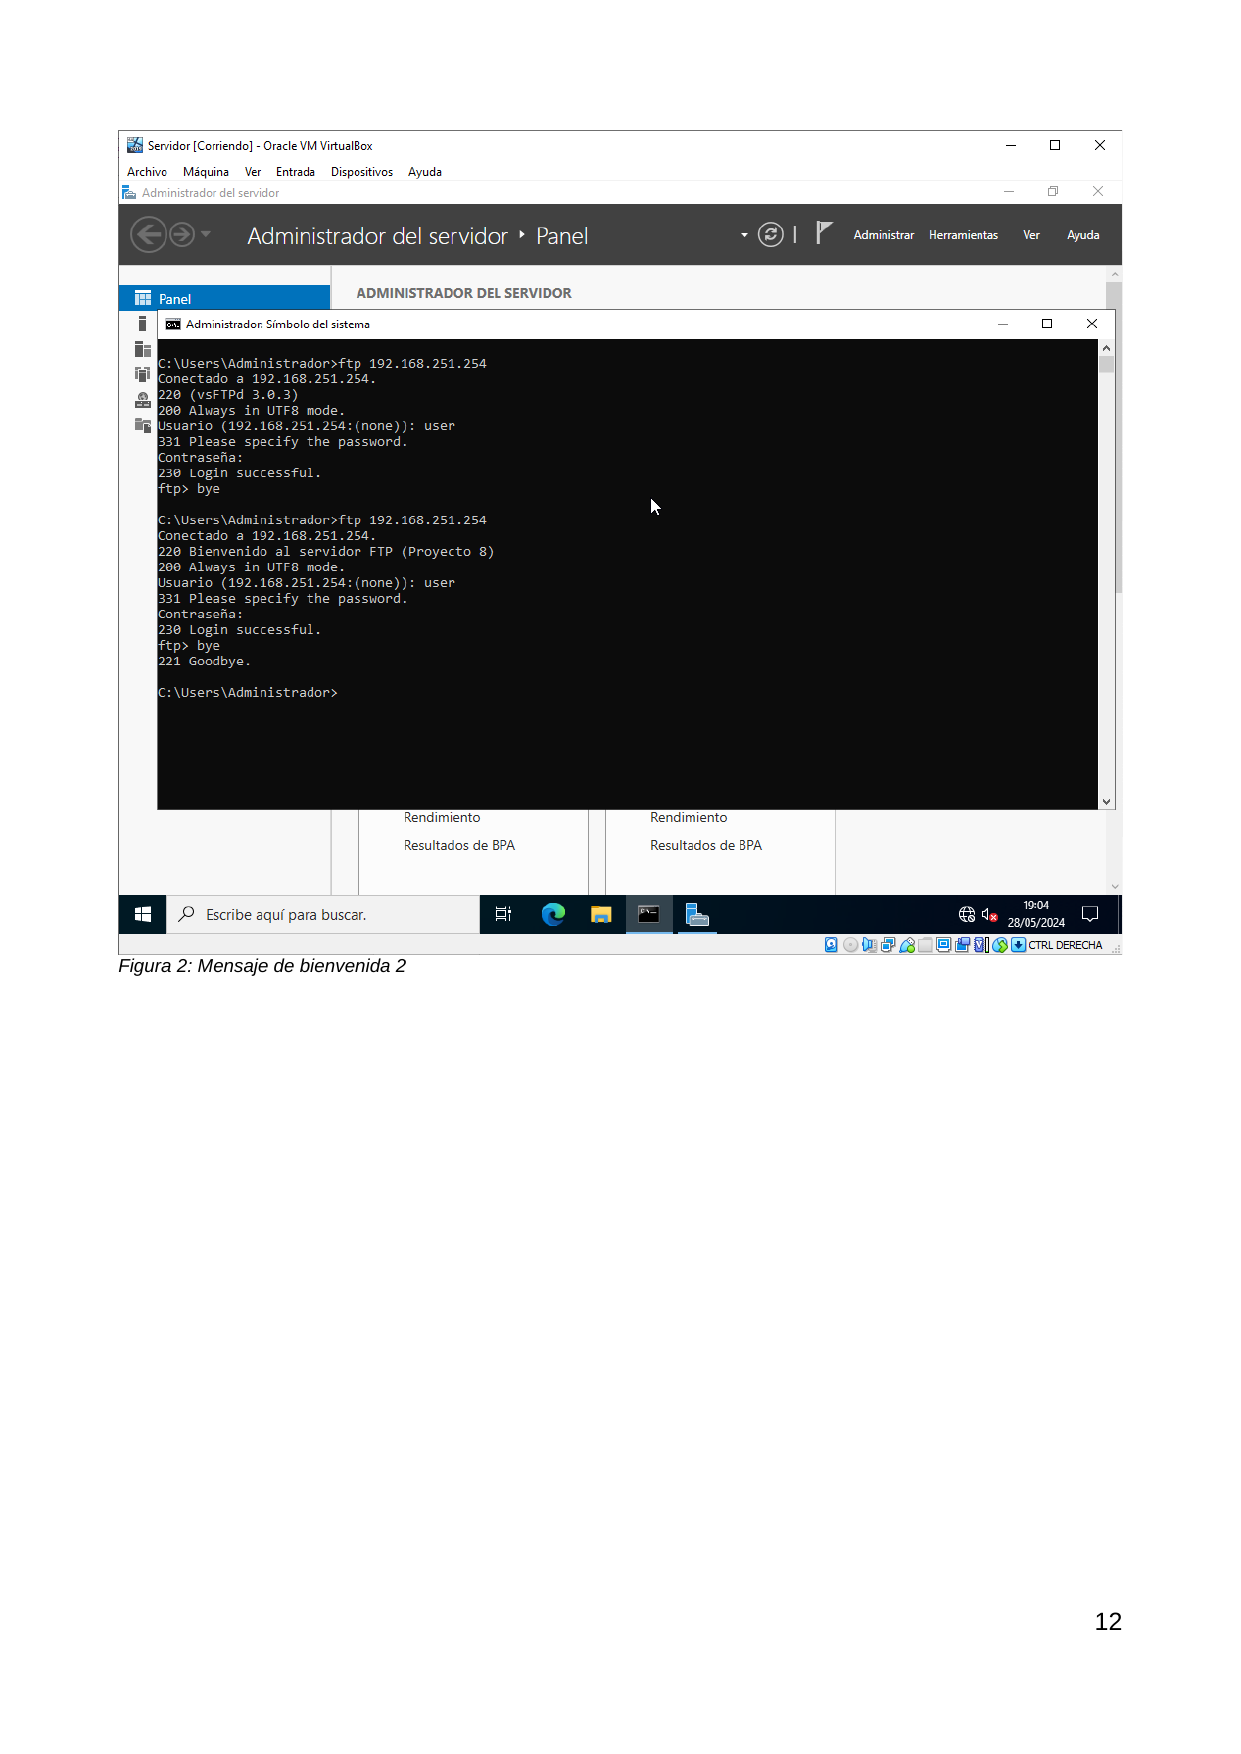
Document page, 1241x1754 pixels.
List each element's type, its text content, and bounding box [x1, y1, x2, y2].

text Figura 2: Mensaje de bienvenida 2 [118, 955, 1122, 976]
picture [118, 130, 1123, 955]
